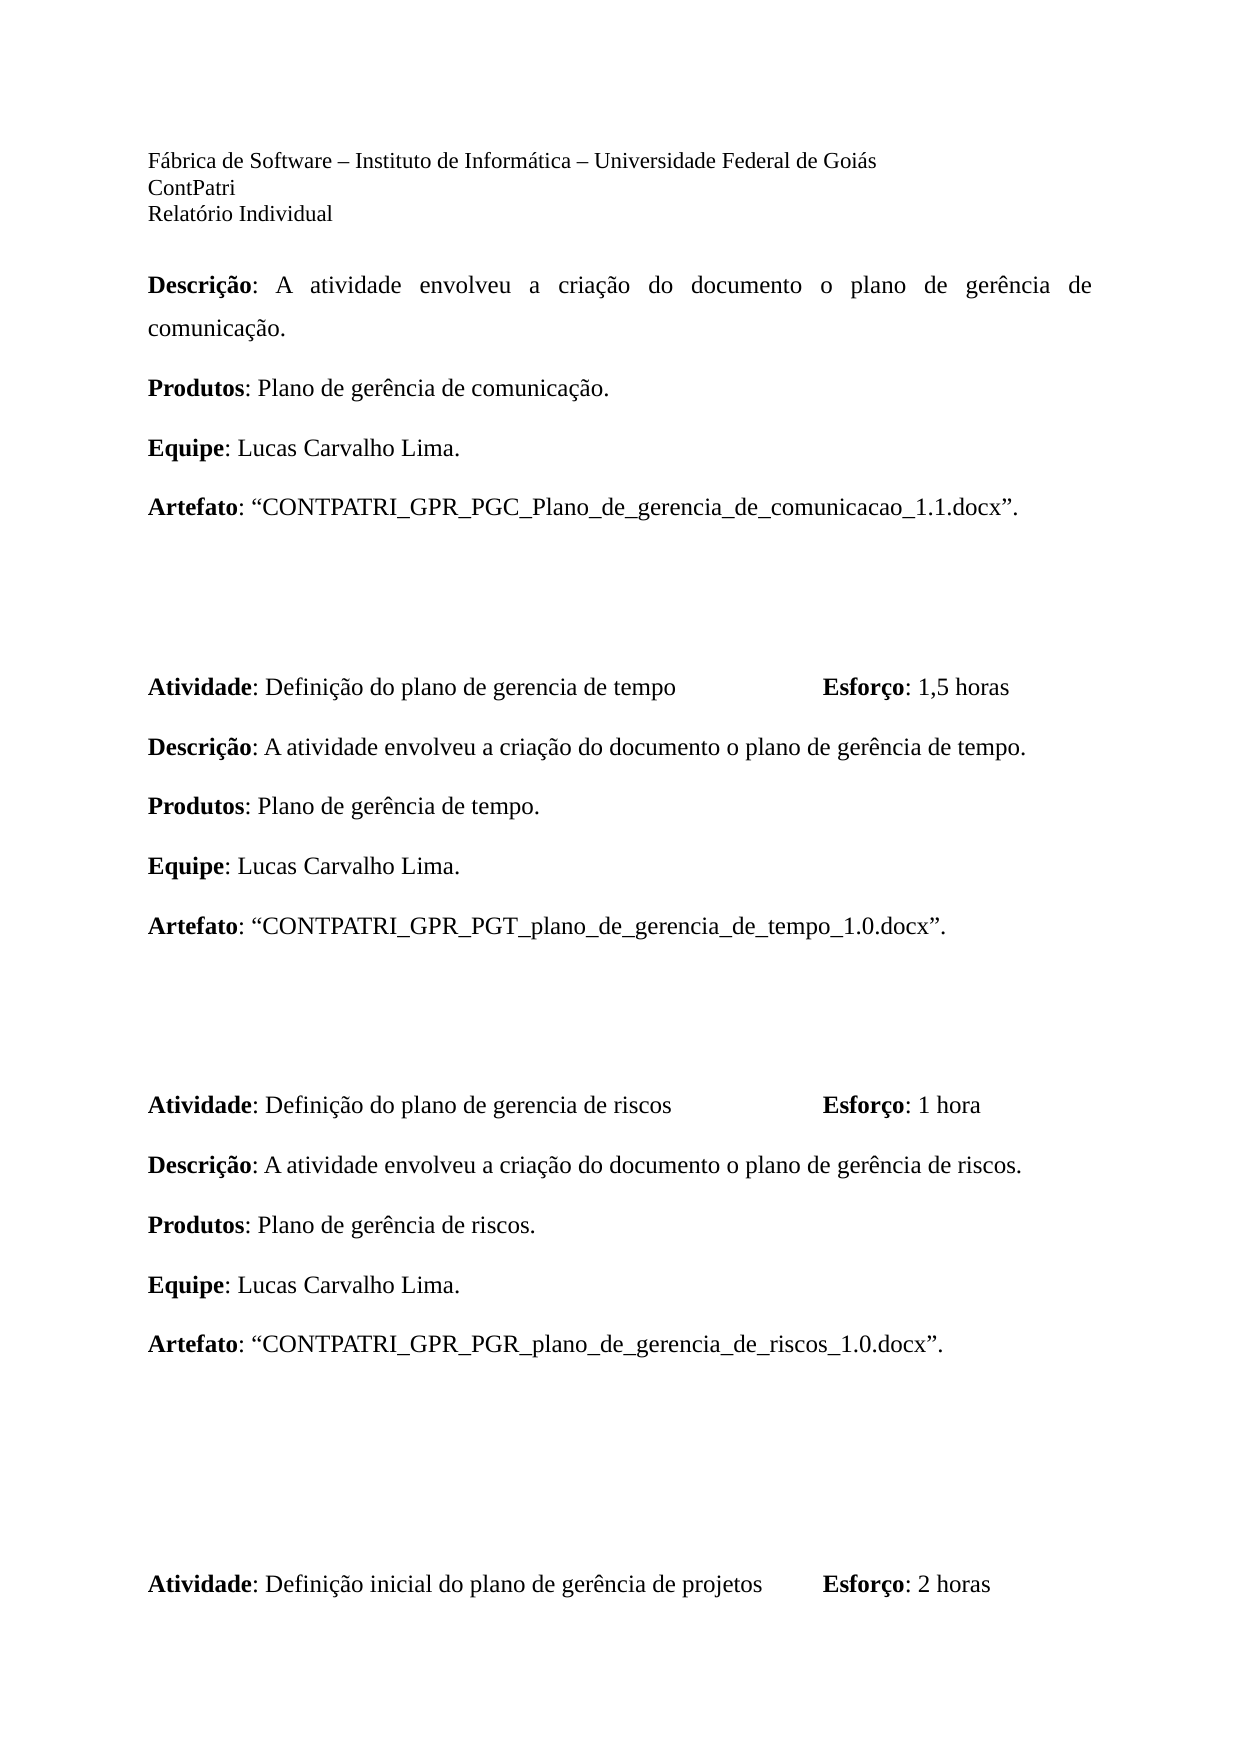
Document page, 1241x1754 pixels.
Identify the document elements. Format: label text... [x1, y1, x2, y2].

text Artefato: “CONTPATRI_GPR_PGC_Plano_de_gerencia_de_comunicacao_1.1.docx”. [148, 492, 1093, 521]
text Artefato: “CONTPATRI_GPR_PGT_plano_de_gerencia_de_tempo_1.0.docx”. [148, 911, 1093, 940]
text Atividade: Definição do plano de gerencia de tempo Esforço: 1,5 horas [148, 672, 1093, 701]
text Descrição: A atividade envolveu a criação do documento o plano de gerência de comunicação. [148, 270, 1093, 342]
text Atividade: Definição do plano de gerencia de riscos Esforço: 1 hora [148, 1090, 1093, 1119]
text Produtos: Plano de gerência de tempo. [148, 791, 1093, 820]
text Atividade: Definição inicial do plano de gerência de projetos Esforço: 2 horas [148, 1569, 1093, 1597]
text Equipe: Lucas Carvalho Lima. [148, 851, 1093, 880]
text Produtos: Plano de gerência de comunicação. [148, 373, 1093, 402]
text Equipe: Lucas Carvalho Lima. [148, 1270, 1093, 1298]
text Produtos: Plano de gerência de riscos. [148, 1210, 1093, 1239]
text Descrição: A atividade envolveu a criação do documento o plano de gerência de tempo. [148, 732, 1093, 760]
text Descrição: A atividade envolveu a criação do documento o plano de gerência de riscos. [148, 1150, 1093, 1179]
text Artefato: “CONTPATRI_GPR_PGR_plano_de_gerencia_de_riscos_1.0.docx”. [148, 1329, 1093, 1358]
text Equipe: Lucas Carvalho Lima. [148, 433, 1093, 461]
